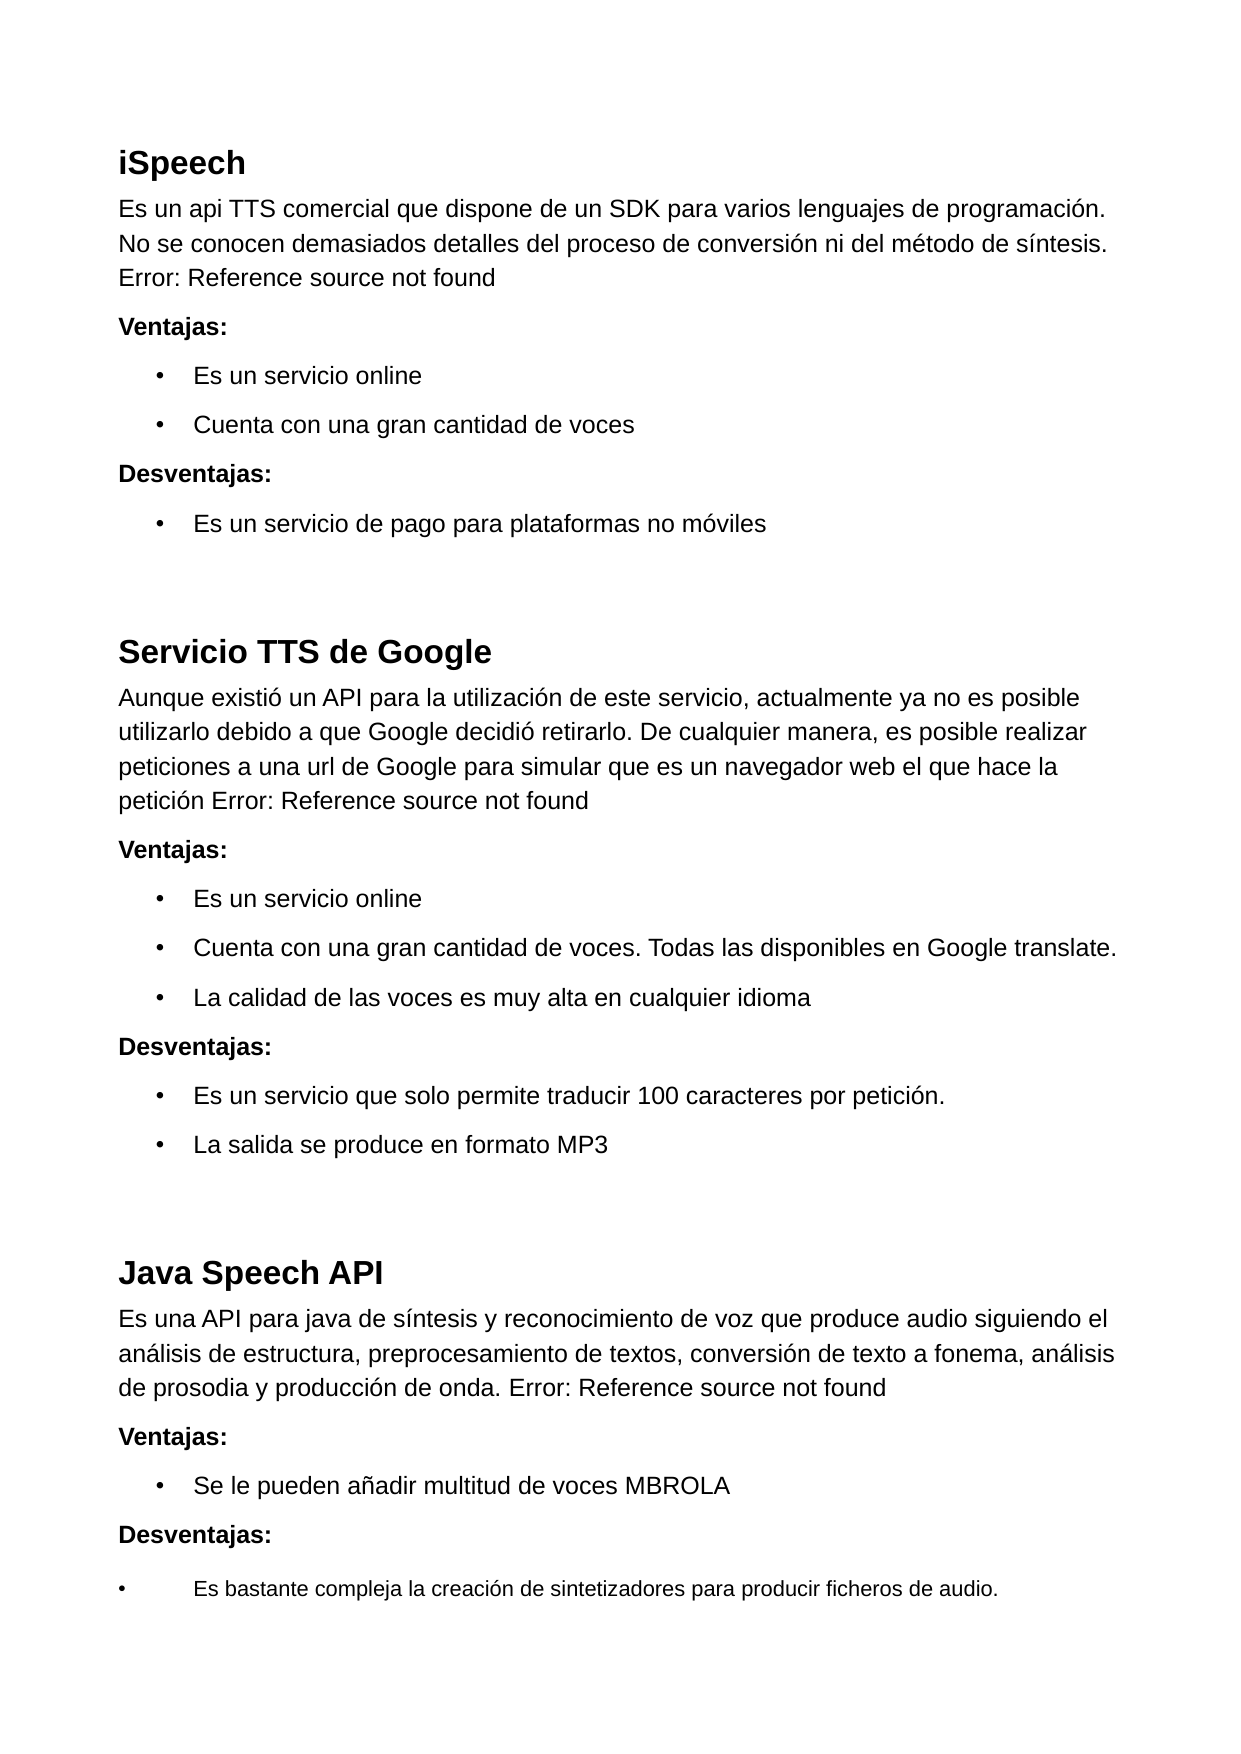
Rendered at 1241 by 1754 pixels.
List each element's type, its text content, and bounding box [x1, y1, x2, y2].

list Cuenta con una gran cantidad de voces. Todas las disponibles en Google translate. [156, 933, 1122, 962]
text Desventajas: [118, 459, 1122, 488]
subtitle Java Speech API [118, 1253, 1122, 1292]
list La calidad de las voces es muy alta en cualquier idioma [156, 983, 1122, 1011]
list Es bastante compleja la creación de sintetizadores para producir ficheros de audio. [118, 1569, 1122, 1601]
text Desventajas: [118, 1032, 1122, 1061]
list Es un servicio online [156, 884, 1122, 913]
list Es un servicio de pago para plataformas no móviles [156, 508, 1122, 537]
subtitle Servicio TTS de Google [118, 632, 1122, 670]
text Desventajas: [118, 1520, 1122, 1549]
list La salida se produce en formato MP3 [156, 1130, 1122, 1159]
list Cuenta con una gran cantidad de voces [156, 410, 1122, 439]
text Es una API para java de síntesis y reconocimiento de voz que produce audio siguiendo el análisis de estructura, preprocesamiento de textos, conversión de texto a fonema, análisis de prosodia y producción de onda. Error: Reference source not found [118, 1304, 1122, 1402]
subtitle iSpeech [118, 143, 1122, 182]
text Es un api TTS comercial que dispone de un SDK para varios lenguajes de programación. No se conocen demasiados detalles del proceso de conversión ni del método de síntesis. Error: Reference source not found [118, 194, 1122, 292]
text Ventajas: [118, 312, 1122, 341]
list Es un servicio online [156, 361, 1122, 390]
text Aunque existió un API para la utilización de este servicio, actualmente ya no es posible utilizarlo debido a que Google decidió retirarlo. De cualquier manera, es posible realizar peticiones a una url de Google para simular que es un navegador web el que hace la petición Error: Reference source not found [118, 683, 1122, 815]
list Se le pueden añadir multitud de voces MBROLA [156, 1471, 1122, 1500]
text Ventajas: [118, 835, 1122, 864]
list Es un servicio que solo permite traducir 100 caracteres por petición. [156, 1081, 1122, 1110]
text Ventajas: [118, 1422, 1122, 1451]
